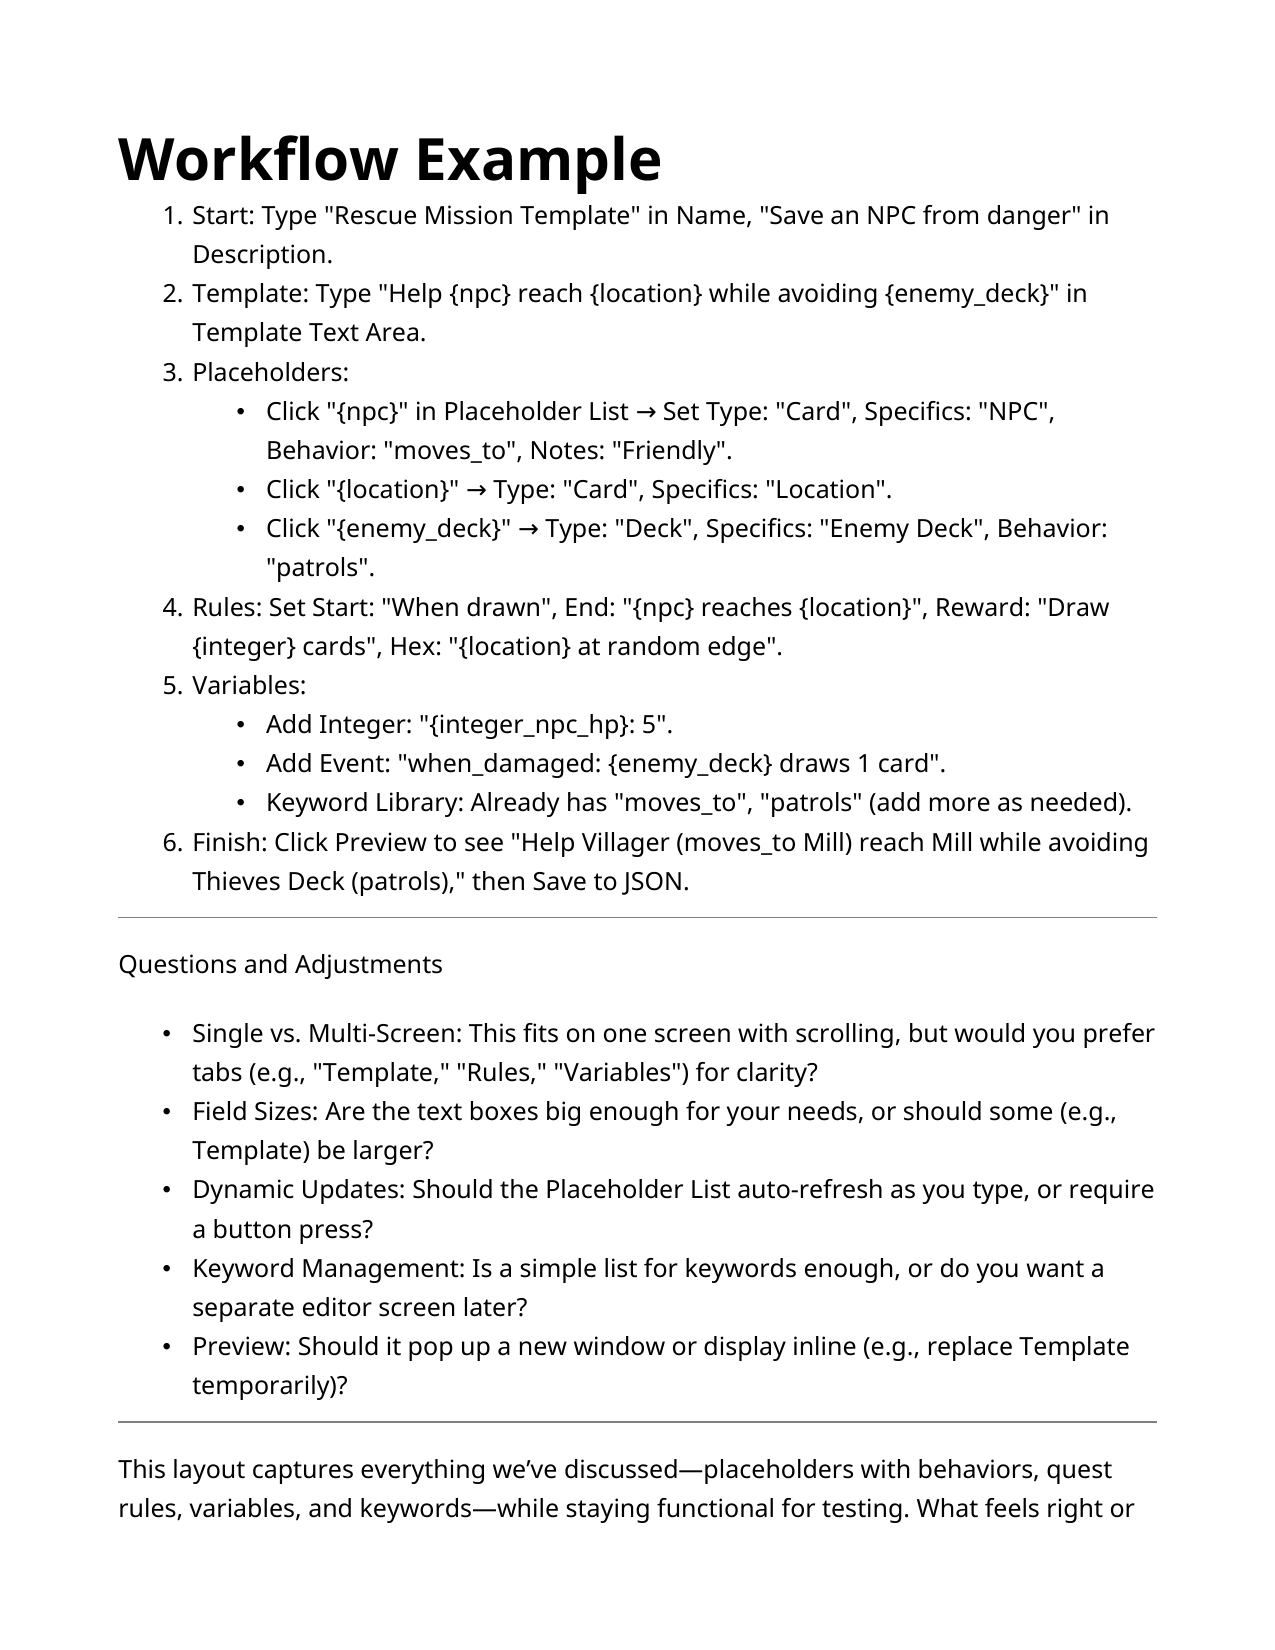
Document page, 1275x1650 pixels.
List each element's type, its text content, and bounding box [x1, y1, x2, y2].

list Add Event: "when_damaged: {enemy_deck} draws 1 card". [236, 746, 1157, 780]
text Questions and Adjustments [118, 947, 1157, 981]
list Click "{enemy_deck}" → Type: "Deck", Specifics: "Enemy Deck", Behavior: "patrols". [236, 511, 1157, 584]
list Click "{location}" → Type: "Card", Specifics: "Location". [236, 472, 1157, 506]
text This layout captures everything we’ve discussed—placeholders with behaviors, quest rules, variables, and keywords—while staying functional for testing. What feels right or [118, 1451, 1157, 1525]
list Single vs. Multi-Screen: This fits on one screen with scrolling, but would you prefer tabs (e.g., "Template," "Rules," "Variables") for clarity? [162, 1016, 1157, 1089]
list Finish: Click Preview to see "Help Villager (moves_to Mill) reach Mill while avoiding Thieves Deck (patrols)," then Save to JSON. [162, 824, 1157, 897]
list Placeholders: [162, 354, 1157, 388]
list Keyword Library: Already has "moves_to", "patrols" (add more as needed). [236, 785, 1157, 819]
list Click "{npc}" in Placeholder List → Set Type: "Card", Specifics: "NPC", Behavior: "moves_to", Notes: "Friendly". [236, 393, 1157, 467]
list Rules: Set Start: "When drawn", End: "{npc} reaches {location}", Reward: "Draw {integer} cards", Hex: "{location} at random edge". [162, 589, 1157, 662]
list Field Sizes: Are the text boxes big enough for your needs, or should some (e.g., Template) be larger? [162, 1094, 1157, 1167]
list Variables: [162, 668, 1157, 702]
list Dynamic Updates: Should the Placeholder List auto-refresh as you type, or require a button press? [162, 1172, 1157, 1245]
list Preview: Should it pop up a new window or display inline (e.g., replace Template temporarily)? [162, 1329, 1157, 1402]
list Add Integer: "{integer_npc_hp}: 5". [236, 707, 1157, 741]
text Workflow Example [118, 118, 1157, 198]
list Template: Type "Help {npc} reach {location} while avoiding {enemy_deck}" in Template Text Area. [162, 276, 1157, 349]
list Keyword Management: Is a simple list for keywords enough, or do you want a separate editor screen later? [162, 1251, 1157, 1324]
list Start: Type "Rescue Mission Template" in Name, "Save an NPC from danger" in Description. [162, 198, 1157, 271]
